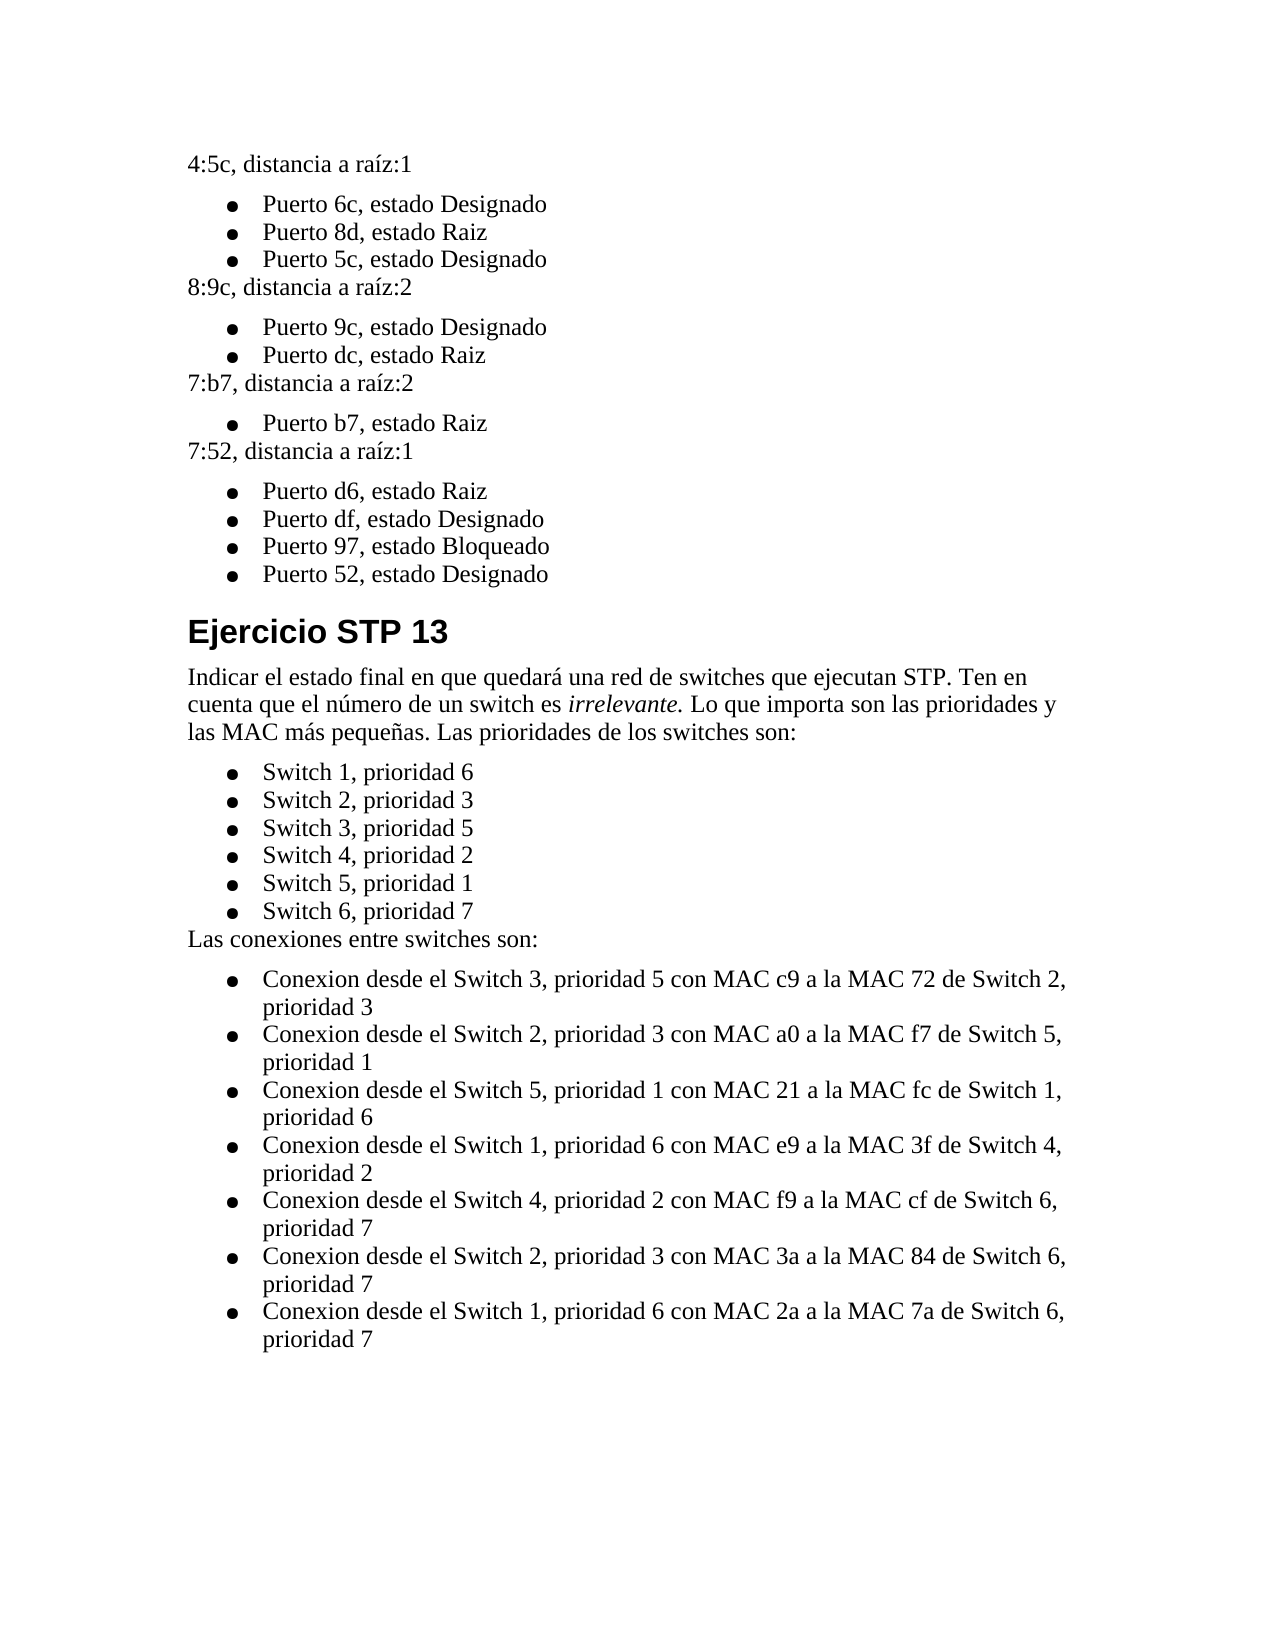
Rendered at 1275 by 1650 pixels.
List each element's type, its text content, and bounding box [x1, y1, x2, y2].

list Switch 3, prioridad 5 [225, 814, 1087, 842]
list Puerto d6, estado Raiz [225, 477, 1087, 505]
list Switch 4, prioridad 2 [225, 842, 1087, 869]
list Conexion desde el Switch 2, prioridad 3 con MAC 3a a la MAC 84 de Switch 6, prioridad 7 [225, 1242, 1087, 1297]
list Switch 6, prioridad 7 [225, 897, 1087, 925]
list Puerto 5c, estado Designado [225, 246, 1087, 273]
list Conexion desde el Switch 1, prioridad 6 con MAC e9 a la MAC 3f de Switch 4, prioridad 2 [225, 1131, 1087, 1187]
text 4:5c, distancia a raíz:1 [187, 150, 1087, 178]
list Switch 5, prioridad 1 [225, 869, 1087, 897]
list Puerto dc, estado Raiz [225, 341, 1087, 369]
text 7:52, distancia a raíz:1 [187, 437, 1087, 464]
list Puerto 97, estado Bloqueado [225, 532, 1087, 560]
text 7:b7, distancia a raíz:2 [187, 369, 1087, 397]
list Puerto 52, estado Designado [225, 560, 1087, 588]
list Conexion desde el Switch 2, prioridad 3 con MAC a0 a la MAC f7 de Switch 5, prioridad 1 [225, 1020, 1087, 1076]
list Puerto 6c, estado Designado [225, 190, 1087, 218]
list Conexion desde el Switch 4, prioridad 2 con MAC f9 a la MAC cf de Switch 6, prioridad 7 [225, 1187, 1087, 1242]
subtitle Ejercicio STP 13 [187, 613, 1087, 650]
list Switch 1, prioridad 6 [225, 758, 1087, 786]
list Switch 2, prioridad 3 [225, 786, 1087, 814]
list Puerto df, estado Designado [225, 505, 1087, 532]
list Conexion desde el Switch 1, prioridad 6 con MAC 2a a la MAC 7a de Switch 6, prioridad 7 [225, 1297, 1087, 1353]
list Conexion desde el Switch 5, prioridad 1 con MAC 21 a la MAC fc de Switch 1, prioridad 6 [225, 1076, 1087, 1131]
text Indicar el estado final en que quedará una red de switches que ejecutan STP. Ten en cuenta que el número de un switch es irrelevante. Lo que importa son las prioridades y las MAC más pequeñas. Las prioridades de los switches son: [187, 663, 1087, 746]
list Puerto b7, estado Raiz [225, 409, 1087, 437]
text Las conexiones entre switches son: [187, 925, 1087, 952]
list Puerto 8d, estado Raiz [225, 218, 1087, 246]
text 8:9c, distancia a raíz:2 [187, 273, 1087, 301]
list Puerto 9c, estado Designado [225, 313, 1087, 341]
list Conexion desde el Switch 3, prioridad 5 con MAC c9 a la MAC 72 de Switch 2, prioridad 3 [225, 965, 1087, 1020]
